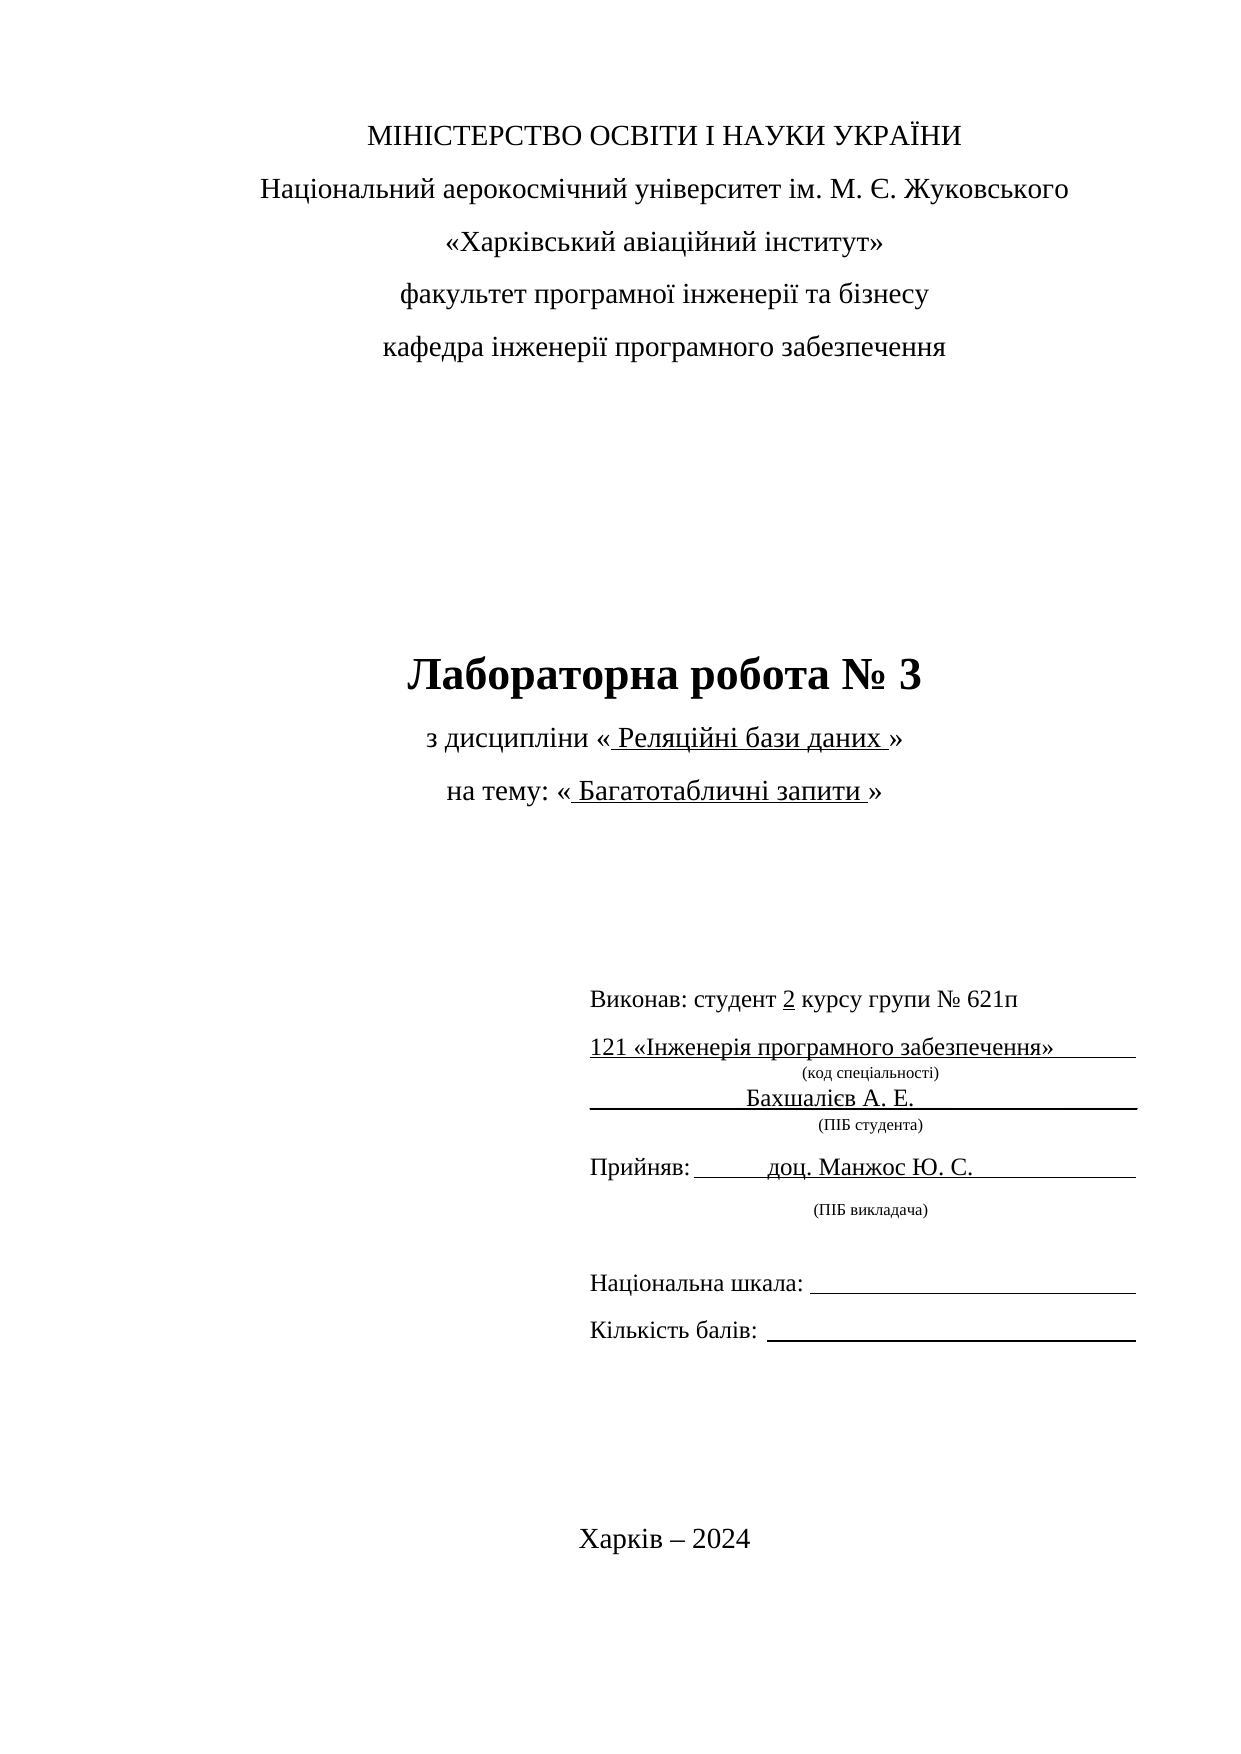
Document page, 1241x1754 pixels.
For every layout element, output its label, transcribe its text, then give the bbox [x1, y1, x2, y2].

text (ПІБ студента) [177, 1114, 1152, 1133]
text ____ _Бахшалієв А. Е.___ ______ [177, 1083, 1152, 1112]
text 121 «Інженерія програмного забезпечення» [177, 1032, 1152, 1060]
text Національна шкала: [177, 1268, 1152, 1296]
text МІНІСТЕРСТВО ОСВІТИ І НАУКИ УКРАЇНИ [177, 118, 1152, 152]
text Національний аерокосмічний університет ім. М. Є. Жуковського [177, 171, 1152, 204]
text Лабораторна робота № 3 [177, 646, 1152, 699]
text Прийняв: доц. Манжос Ю. С. [177, 1152, 1152, 1180]
text (ПІБ викладача) [177, 1199, 1152, 1218]
text на тему: « Багатотабличні запити » [177, 773, 1152, 806]
text Кількість балів: [177, 1315, 1152, 1344]
text «Харківський авіаційний інститут» [177, 224, 1152, 257]
text з дисципліни « Реляційні бази даних » [177, 720, 1152, 753]
text (код спеціальності) [177, 1063, 1152, 1082]
text факультет програмної інженерії та бізнесу [177, 277, 1152, 310]
text Харків – 2024 [177, 1521, 1152, 1555]
text Виконав: студент 2 курсу групи № 621п [177, 984, 1152, 1013]
text кафедра інженерії програмного забезпечення [177, 329, 1152, 363]
